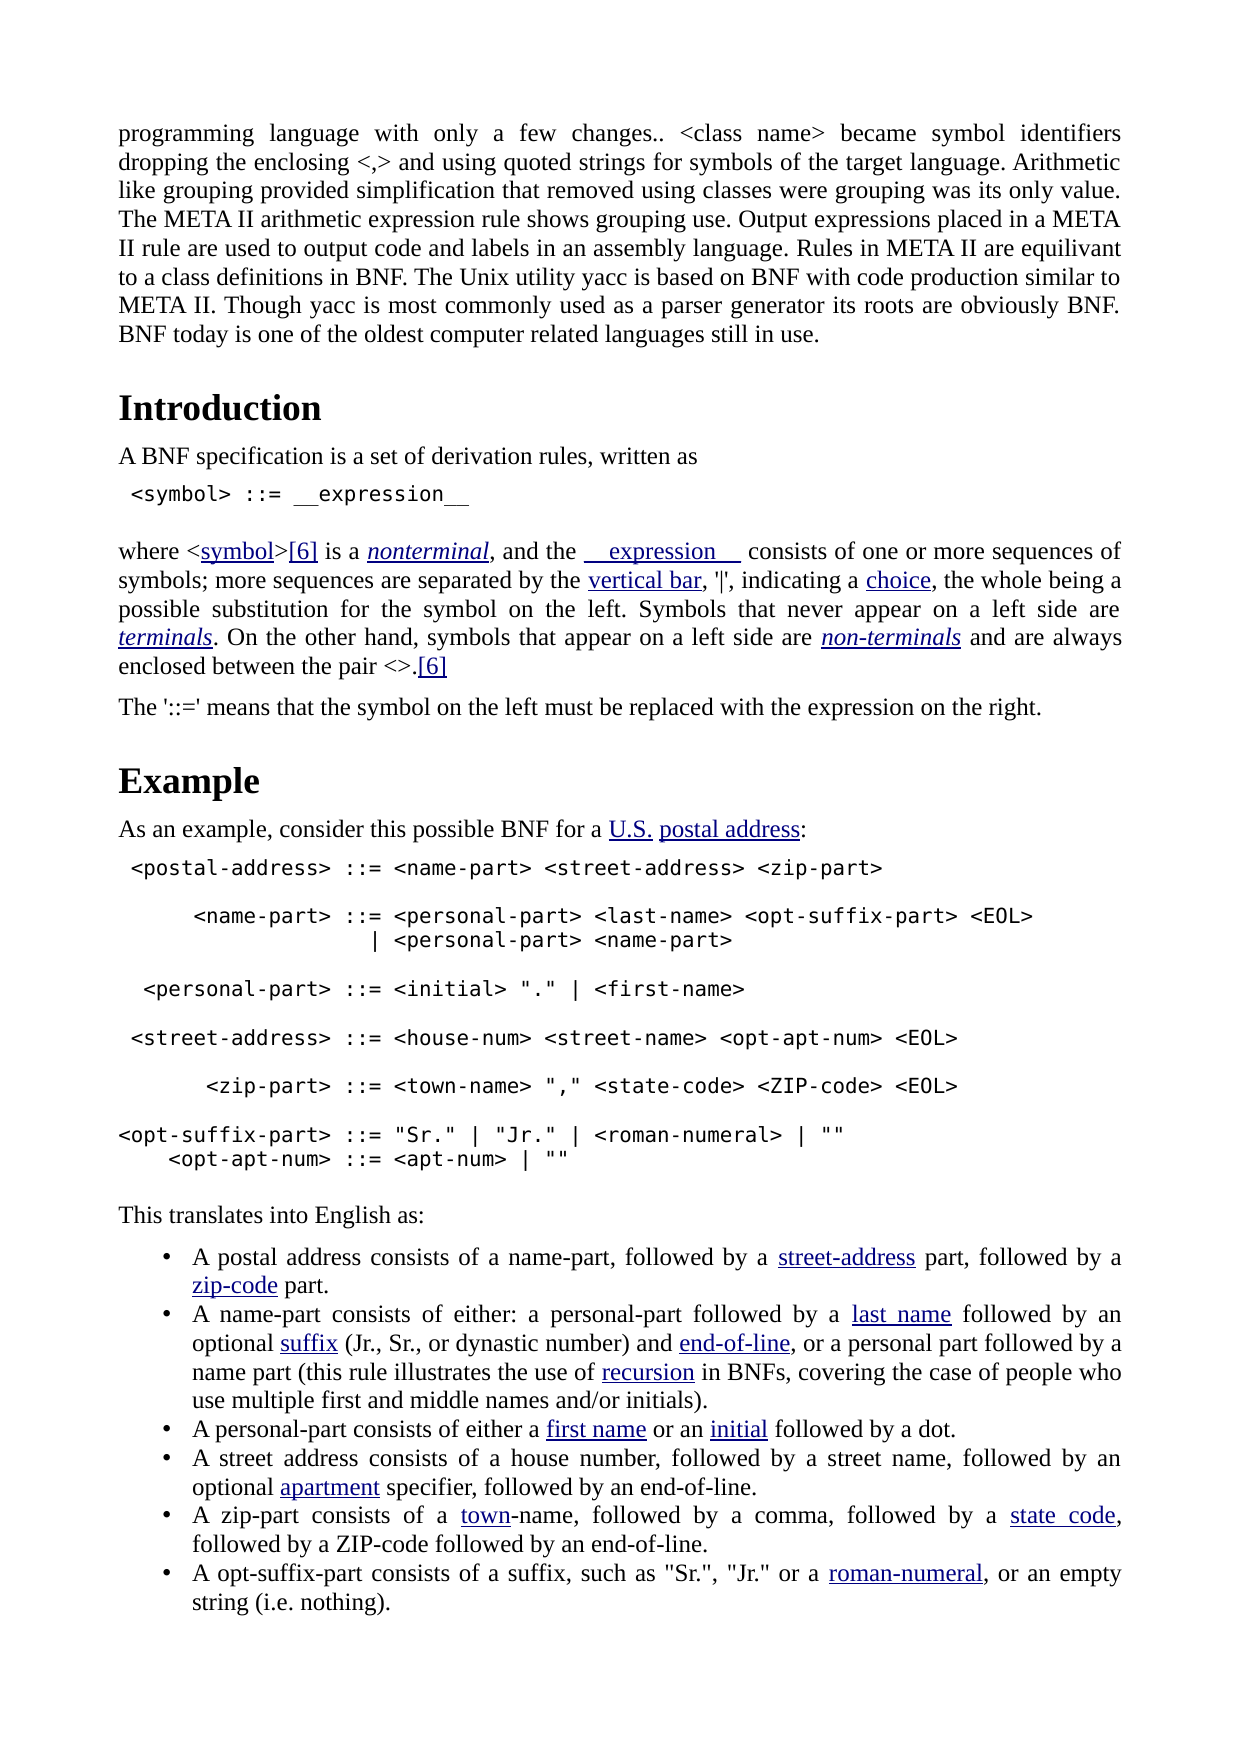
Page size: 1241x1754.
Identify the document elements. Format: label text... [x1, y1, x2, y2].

text <zip-part> ::= <town-name> "," <state-code> <ZIP-code> <EOL> [118, 1074, 1122, 1098]
text where <symbol>[6] is a nonterminal, and the __expression__ consists of one or more sequences of symbols; more sequences are separated by the vertical bar, '|', indicating a choice, the whole being a possible substitution for the symbol on the left. Symbols that never appear on a left side are terminals. On the other hand, symbols that appear on a left side are non-terminals and are always enclosed between the pair <>.[6] [118, 536, 1122, 680]
text <personal-part> ::= <initial> "." | <first-name> [118, 977, 1122, 1001]
text This translates into English as: [118, 1201, 1122, 1229]
list A street address consists of a house number, followed by a street name, followed by an optional apartment specifier, followed by an end-of-line. [162, 1443, 1122, 1501]
text <opt-apt-num> ::= <apt-num> | "" [118, 1147, 1122, 1171]
list A zip-part consists of a town-name, followed by a comma, followed by a state code, followed by a ZIP-code followed by an end-of-line. [162, 1501, 1122, 1558]
list A personal-part consists of either a first name or an initial followed by a dot. [162, 1414, 1122, 1443]
text The '::=' means that the symbol on the left must be replaced with the expression on the right. [118, 692, 1122, 721]
list A postal address consists of a name-part, followed by a street-address part, followed by a zip-code part. [162, 1242, 1122, 1299]
subtitle Example [118, 759, 1122, 802]
list A name-part consists of either: a personal-part followed by a last name followed by an optional suffix (Jr., Sr., or dynastic number) and end-of-line, or a personal part followed by a name part (this rule illustrates the use of recursion in BNFs, covering the case of people who use multiple first and middle names and/or initials). [162, 1299, 1122, 1414]
text programming language with only a few changes.. <class name> became symbol identifiers dropping the enclosing <,> and using quoted strings for symbols of the target language. Arithmetic like grouping provided simplification that removed using classes were grouping was its only value. The META II arithmetic expression rule shows grouping use. Output expressions placed in a META II rule are used to output code and labels in an assembly language. Rules in META II are equilivant to a class definitions in BNF. The Unix utility yacc is based on BNF with code production similar to META II. Though yacc is most commonly used as a parser generator its roots are obviously BNF. BNF today is one of the oldest computer related languages still in use. [118, 118, 1122, 348]
text <name-part> ::= <personal-part> <last-name> <opt-suffix-part> <EOL> [118, 904, 1122, 928]
text <symbol> ::= __expression__ [118, 482, 1122, 507]
text <opt-suffix-part> ::= "Sr." | "Jr." | <roman-numeral> | "" [118, 1123, 1122, 1147]
text A BNF specification is a set of derivation rules, written as [118, 441, 1122, 470]
text | <personal-part> <name-part> [118, 928, 1122, 953]
text <postal-address> ::= <name-part> <street-address> <zip-part> [118, 856, 1122, 880]
subtitle Introduction [118, 386, 1122, 429]
list A opt-suffix-part consists of a suffix, such as "Sr.", "Jr." or a roman-numeral, or an empty string (i.e. nothing). [162, 1558, 1122, 1616]
text As an example, consider this possible BNF for a U.S. postal address: [118, 814, 1122, 843]
text <street-address> ::= <house-num> <street-name> <opt-apt-num> <EOL> [118, 1026, 1122, 1050]
